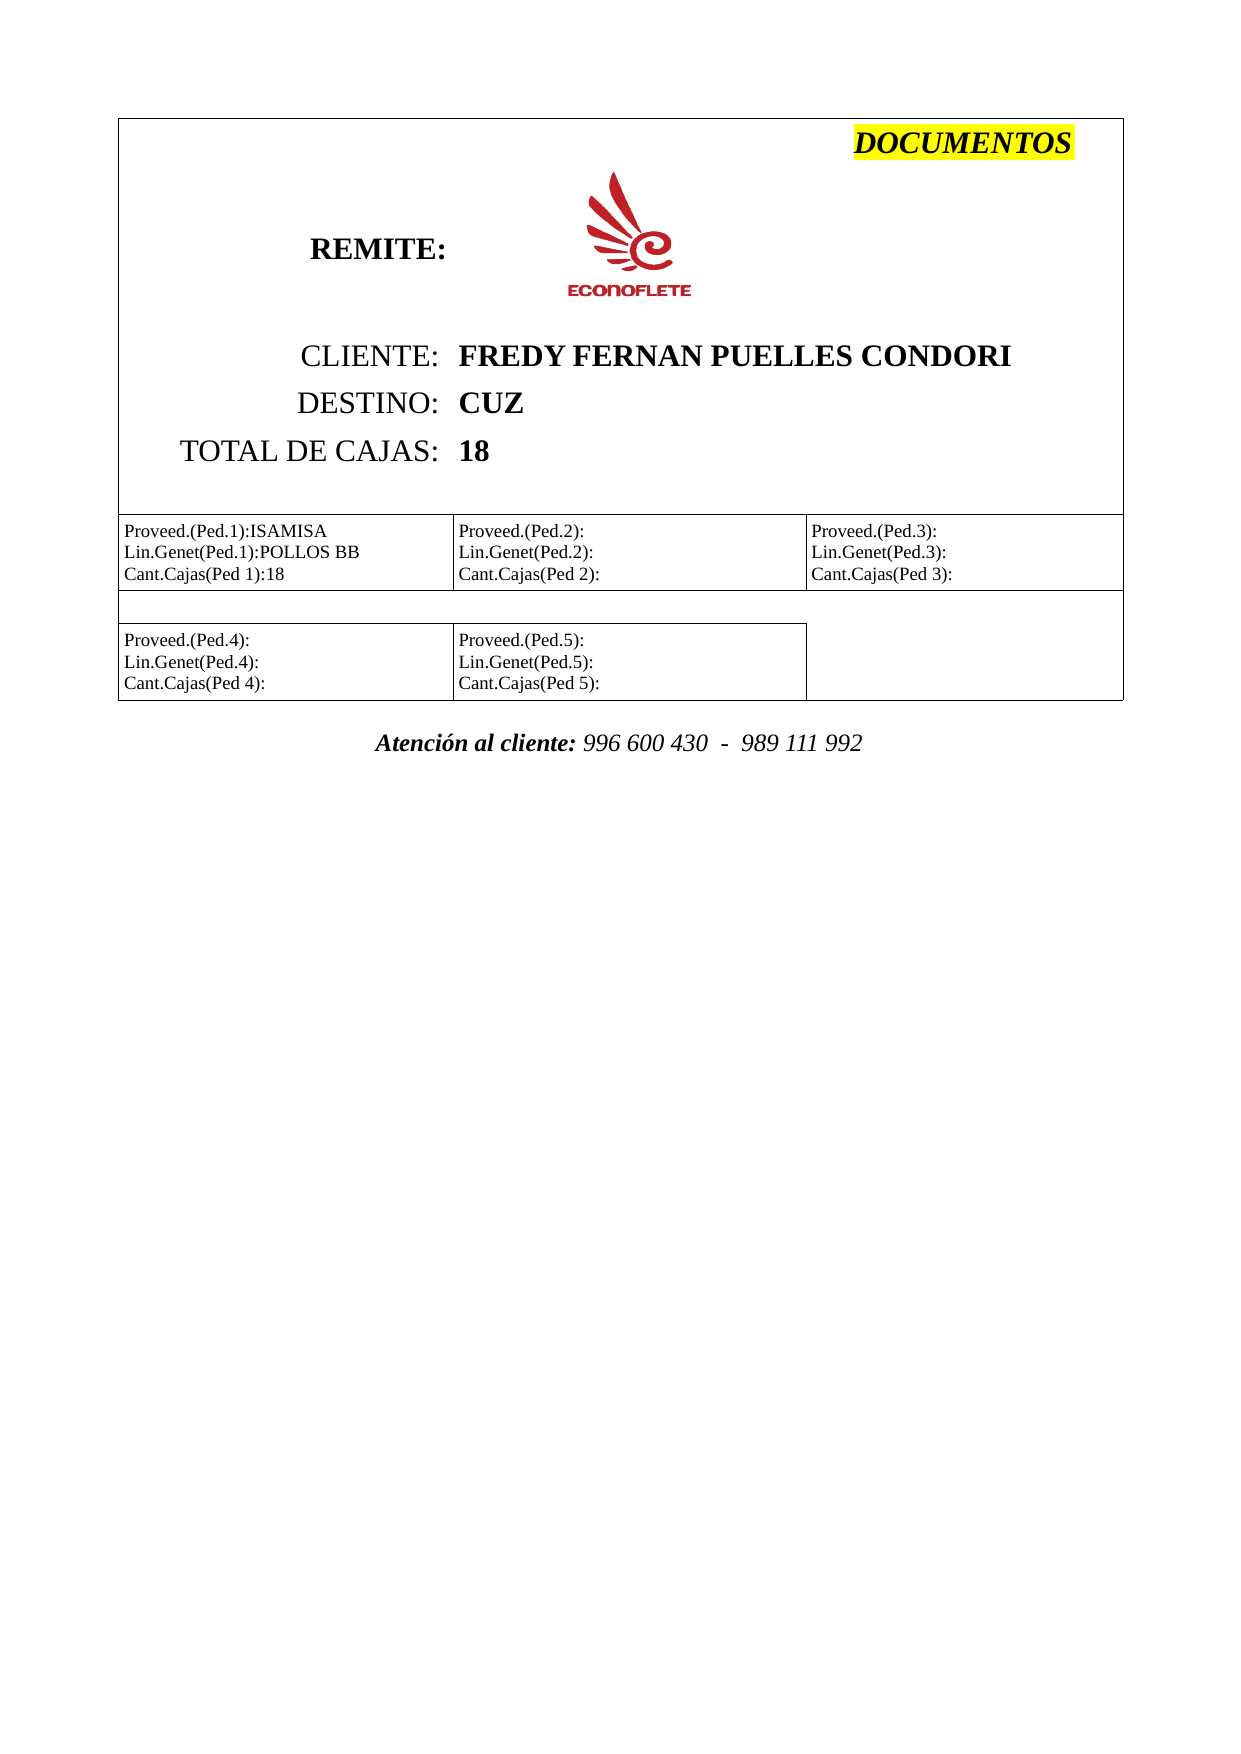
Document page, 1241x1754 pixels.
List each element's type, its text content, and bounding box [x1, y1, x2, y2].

table_header [453, 119, 806, 166]
table_cell [806, 379, 1123, 426]
table_cell Proveed.(Ped.4): Lin.Genet(Ped.4): Cant.Cajas(Ped 4): [119, 624, 453, 699]
table_cell CUZ [453, 379, 806, 426]
table_cell FREDY FERNAN PUELLES CONDORI [453, 332, 1123, 379]
table_cell [453, 166, 806, 332]
table_cell [119, 474, 453, 514]
table_cell Proveed.(Ped.3): Lin.Genet(Ped.3): Cant.Cajas(Ped 3): [807, 515, 1123, 590]
table_header [119, 119, 453, 166]
table_cell DESTINO: [119, 379, 453, 426]
table_cell [453, 474, 806, 514]
table_header DOCUMENTOS [806, 119, 1123, 166]
table_cell Proveed.(Ped.5): Lin.Genet(Ped.5): Cant.Cajas(Ped 5): [454, 624, 806, 699]
table_cell TOTAL DE CAJAS: [119, 426, 453, 474]
table_cell [807, 623, 1123, 699]
table_cell Proveed.(Ped.1):ISAMISA Lin.Genet(Ped.1):POLLOS BB Cant.Cajas(Ped 1):18 [119, 515, 453, 590]
table_cell [119, 591, 453, 623]
table_cell REMITE: [119, 166, 453, 332]
table_cell Proveed.(Ped.2): Lin.Genet(Ped.2): Cant.Cajas(Ped 2): [454, 515, 806, 590]
table_cell [806, 591, 1123, 623]
table_cell 18 [453, 426, 1123, 474]
text Atención al cliente: 996 600 430 - 989 111 992 [118, 728, 1122, 757]
table_cell CLIENTE: [119, 332, 453, 379]
table_cell [453, 591, 806, 623]
table_cell [806, 474, 1123, 514]
table_cell [806, 166, 1123, 332]
picture [552, 171, 707, 297]
